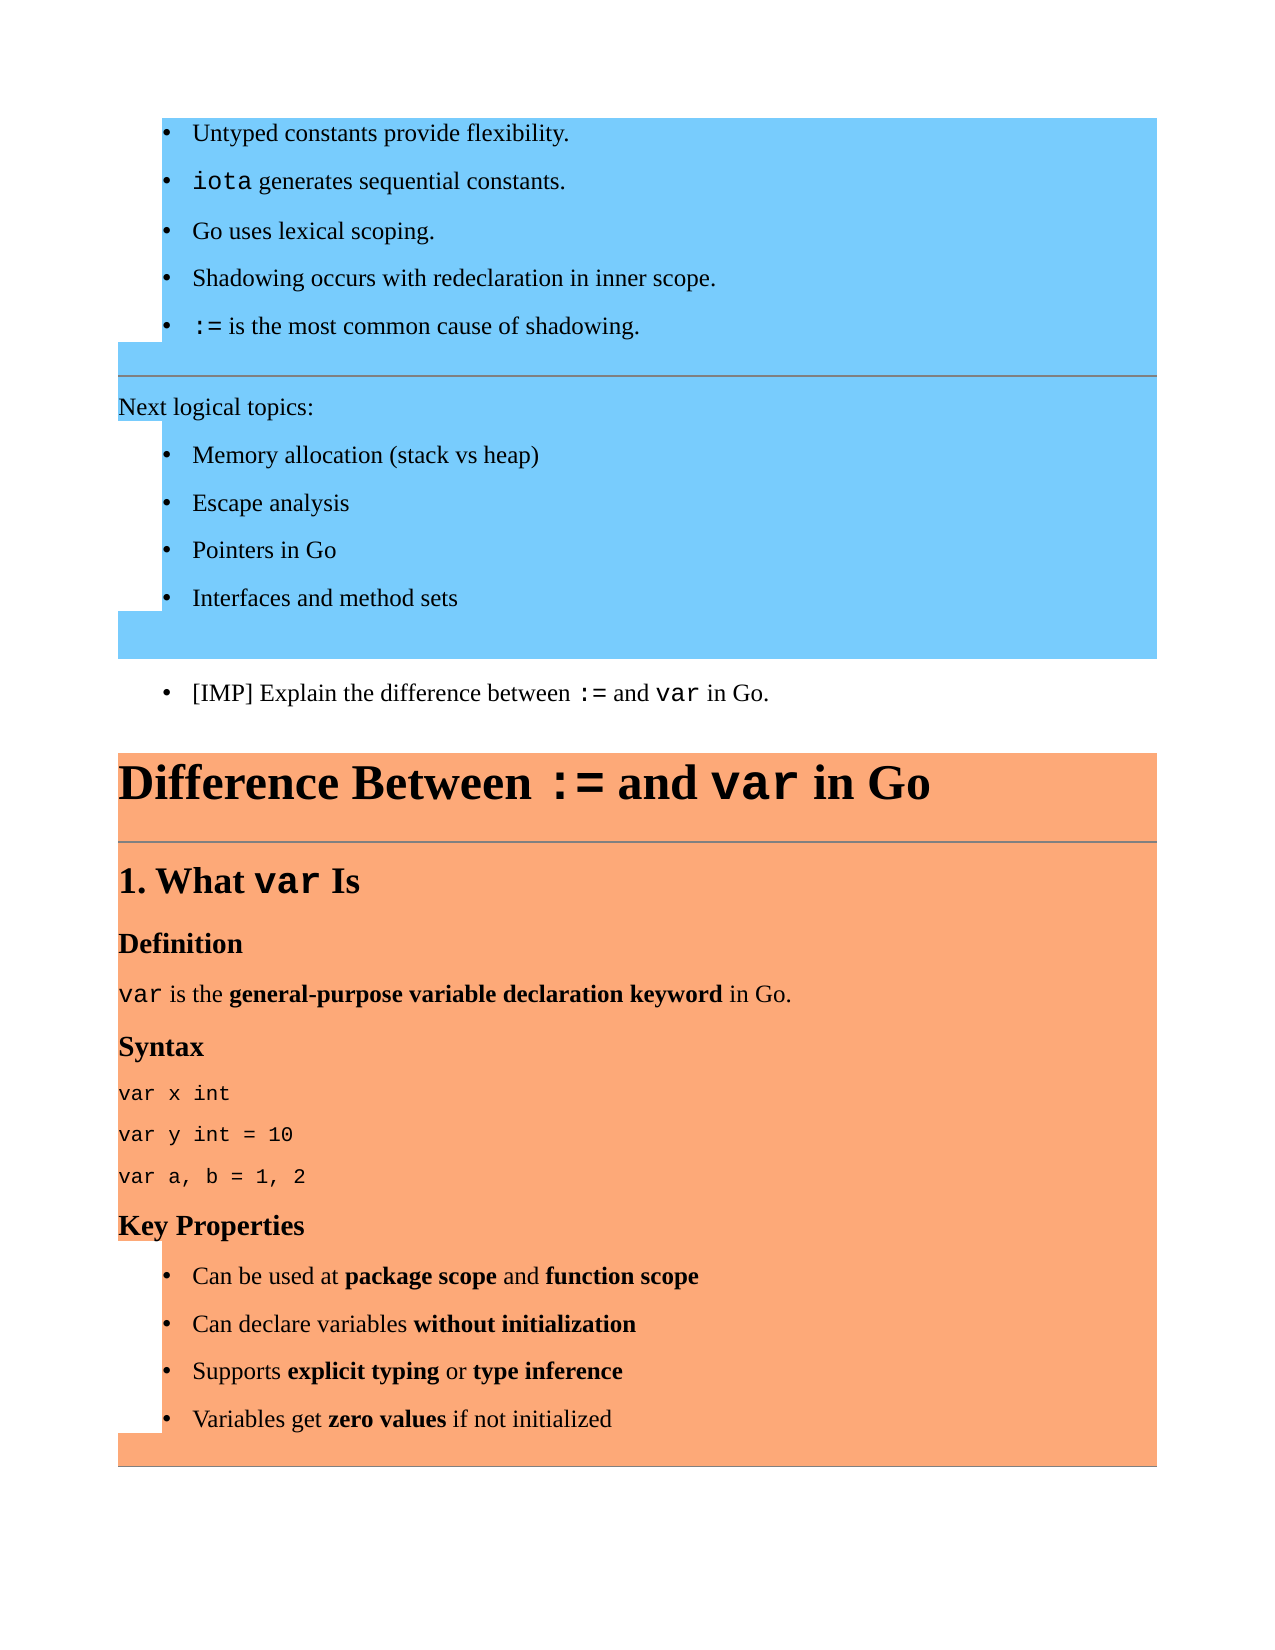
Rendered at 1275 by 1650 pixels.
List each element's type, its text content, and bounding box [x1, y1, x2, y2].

list Pointers in Go [162, 535, 1157, 564]
subtitle Syntax [118, 1029, 1157, 1063]
text var y int = 10 [118, 1124, 1157, 1148]
list Go uses lexical scoping. [162, 216, 1157, 244]
subtitle 1. What var Is [118, 859, 1157, 905]
text var is the general-purpose variable declaration keyword in Go. [118, 979, 1157, 1010]
list [IMP] Explain the difference between := and var in Go. [162, 678, 1157, 709]
list := is the most common cause of shadowing. [162, 311, 1157, 342]
list Supports explicit typing or type inference [162, 1356, 1157, 1385]
list Variables get zero values if not initialized [162, 1404, 1157, 1433]
list Escape analysis [162, 488, 1157, 516]
text var x int [118, 1083, 1157, 1106]
list Interfaces and method sets [162, 583, 1157, 612]
list iota generates sequential constants. [162, 166, 1157, 197]
list Shadowing occurs with redeclaration in inner scope. [162, 263, 1157, 292]
list Memory allocation (stack vs heap) [162, 440, 1157, 469]
list Can be used at package scope and function scope [162, 1261, 1157, 1290]
subtitle Key Properties [118, 1208, 1157, 1241]
subtitle Definition [118, 926, 1157, 960]
text Next logical topics: [118, 392, 1157, 421]
text var a, b = 1, 2 [118, 1166, 1157, 1190]
list Can declare variables without initialization [162, 1309, 1157, 1337]
subtitle Difference Between := and var in Go [118, 753, 1157, 815]
list Untyped constants provide flexibility. [162, 118, 1157, 147]
